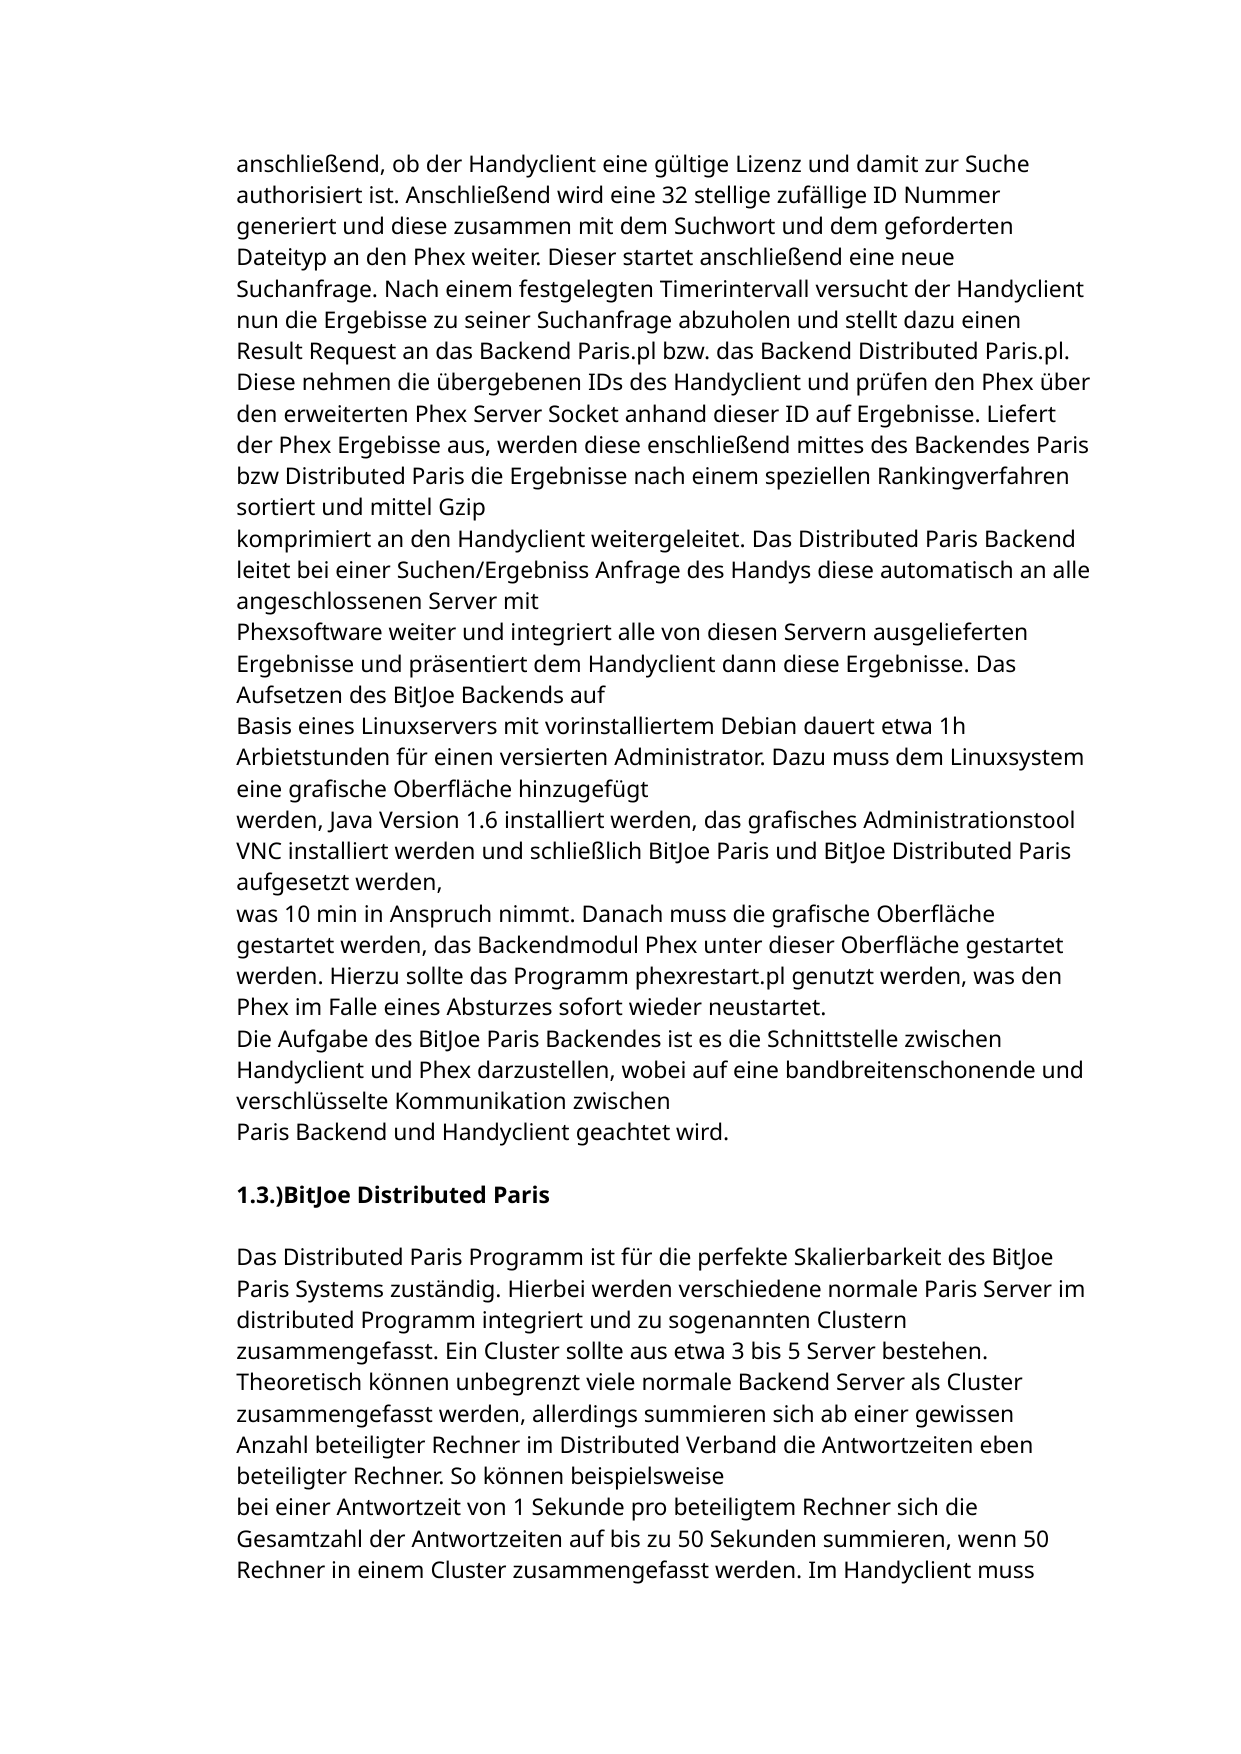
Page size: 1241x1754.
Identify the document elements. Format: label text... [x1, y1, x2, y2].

text komprimiert an den Handyclient weitergeleitet. Das Distributed Paris Backend leitet bei einer Suchen/Ergebniss Anfrage des Handys diese automatisch an alle angeschlossenen Server mit [236, 523, 1093, 616]
text Das Distributed Paris Programm ist für die perfekte Skalierbarkeit des BitJoe Paris Systems zuständig. Hierbei werden verschiedene normale Paris Server im distributed Programm integriert und zu sogenannten Clustern zusammengefasst. Ein Cluster sollte aus etwa 3 bis 5 Server bestehen. Theoretisch können unbegrenzt viele normale Backend Server als Cluster zusammengefasst werden, allerdings summieren sich ab einer gewissen Anzahl beteiligter Rechner im Distributed Verband die Antwortzeiten eben beteiligter Rechner. So können beispielsweise [236, 1241, 1093, 1491]
text 1.3.)BitJoe Distributed Paris [236, 1179, 1093, 1210]
text bei einer Antwortzeit von 1 Sekunde pro beteiligtem Rechner sich die Gesamtzahl der Antwortzeiten auf bis zu 50 Sekunden summieren, wenn 50 Rechner in einem Cluster zusammengefasst werden. Im Handyclient muss [236, 1491, 1093, 1585]
text was 10 min in Anspruch nimmt. Danach muss die grafische Oberfläche gestartet werden, das Backendmodul Phex unter dieser Oberfläche gestartet werden. Hierzu sollte das Programm phexrestart.pl genutzt werden, was den Phex im Falle eines Absturzes sofort wieder neustartet. [236, 898, 1093, 1023]
text anschließend, ob der Handyclient eine gültige Lizenz und damit zur Suche authorisiert ist. Anschließend wird eine 32 stellige zufällige ID Nummer generiert und diese zusammen mit dem Suchwort und dem geforderten Dateityp an den Phex weiter. Dieser startet anschließend eine neue Suchanfrage. Nach einem festgelegten Timerintervall versucht der Handyclient nun die Ergebisse zu seiner Suchanfrage abzuholen und stellt dazu einen Result Request an das Backend Paris.pl bzw. das Backend Distributed Paris.pl. Diese nehmen die übergebenen IDs des Handyclient und prüfen den Phex über den erweiterten Phex Server Socket anhand dieser ID auf Ergebnisse. Liefert der Phex Ergebisse aus, werden diese enschließend mittes des Backendes Paris bzw Distributed Paris die Ergebnisse nach einem speziellen Rankingverfahren sortiert und mittel Gzip [236, 148, 1093, 523]
text Die Aufgabe des BitJoe Paris Backendes ist es die Schnittstelle zwischen Handyclient und Phex darzustellen, wobei auf eine bandbreitenschonende und verschlüsselte Kommunikation zwischen [236, 1023, 1093, 1116]
text Paris Backend und Handyclient geachtet wird. [236, 1116, 1093, 1148]
text Basis eines Linuxservers mit vorinstalliertem Debian dauert etwa 1h Arbietstunden für einen versierten Administrator. Dazu muss dem Linuxsystem eine grafische Oberfläche hinzugefügt [236, 710, 1093, 804]
text werden, Java Version 1.6 installiert werden, das grafisches Administrationstool VNC installiert werden und schließlich BitJoe Paris und BitJoe Distributed Paris aufgesetzt werden, [236, 804, 1093, 898]
text Phexsoftware weiter und integriert alle von diesen Servern ausgelieferten Ergebnisse und präsentiert dem Handyclient dann diese Ergebnisse. Das Aufsetzen des BitJoe Backends auf [236, 616, 1093, 710]
